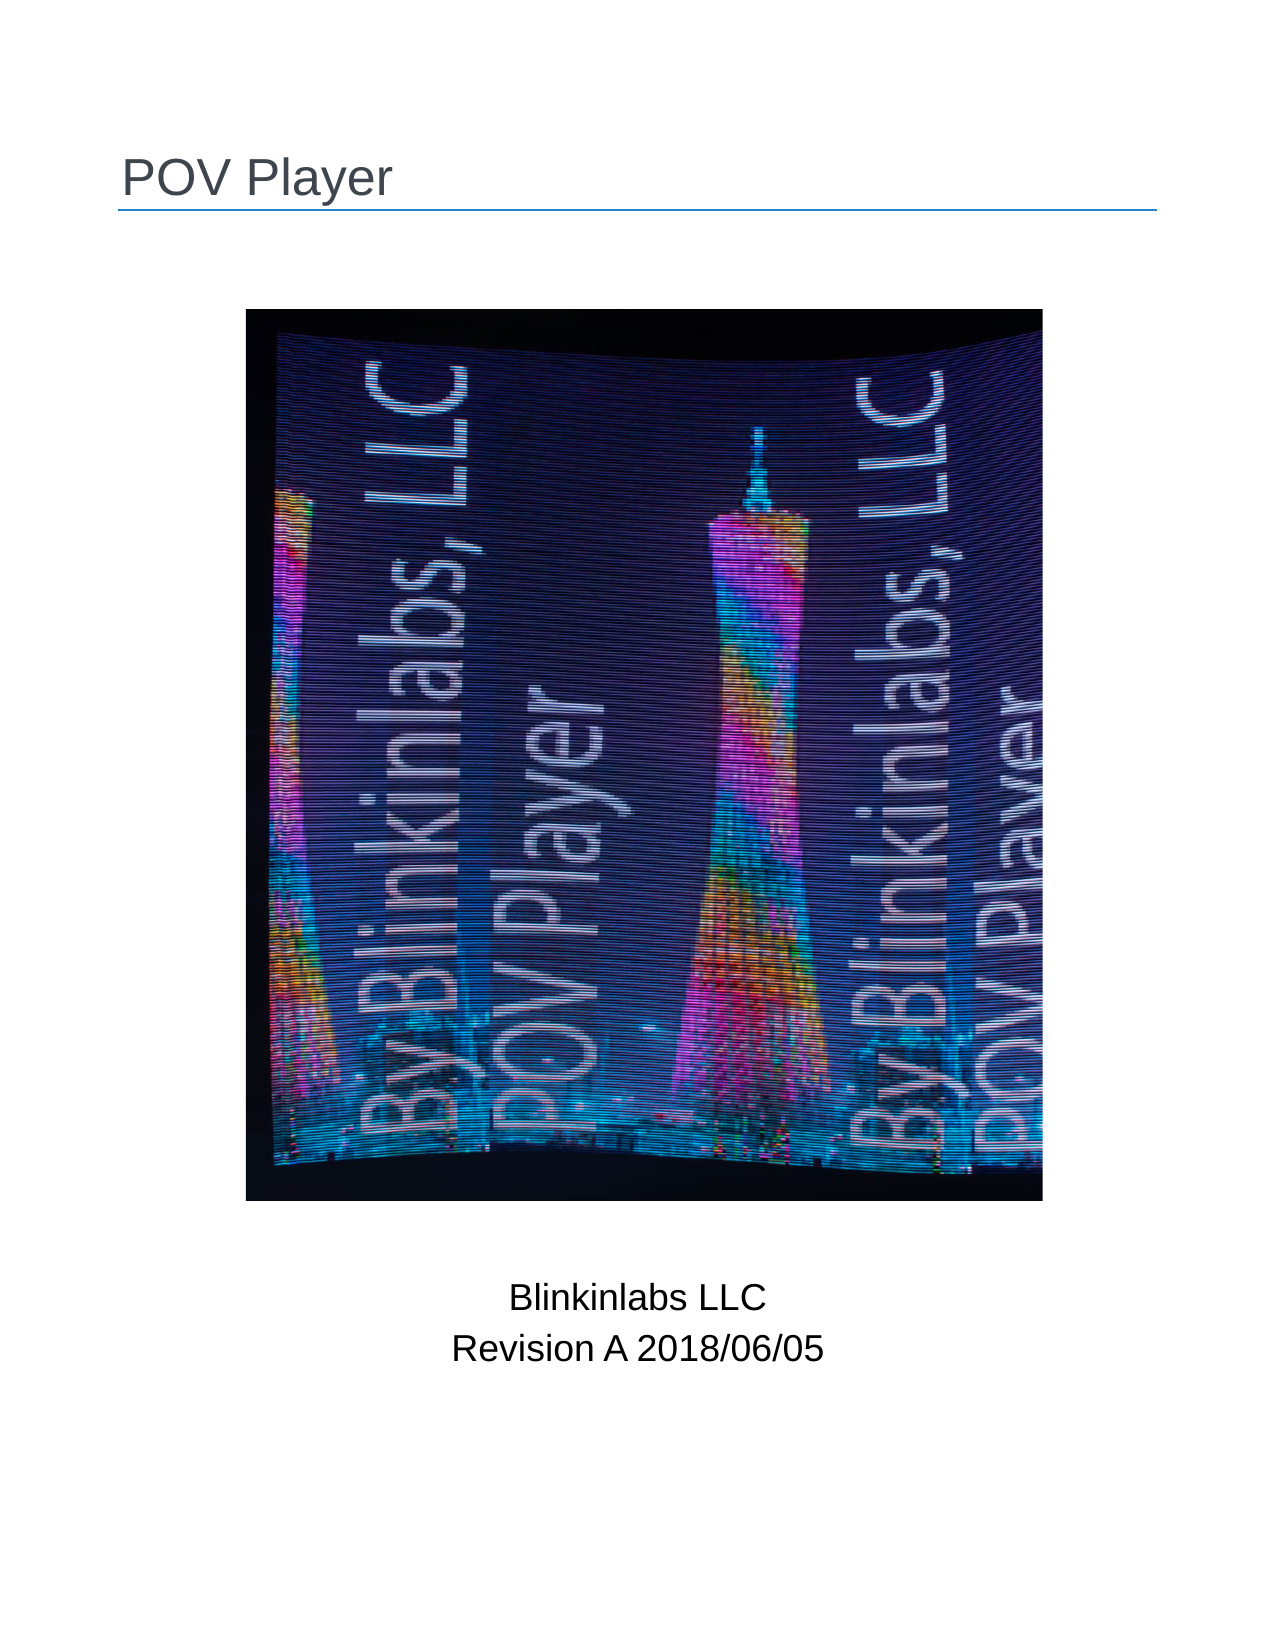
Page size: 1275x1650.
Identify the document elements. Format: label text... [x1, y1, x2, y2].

subtitle Blinkinlabs LLC Revision A 2018/06/05 [118, 1275, 1157, 1370]
picture [245, 309, 1043, 1201]
title POV Player [118, 143, 1157, 209]
